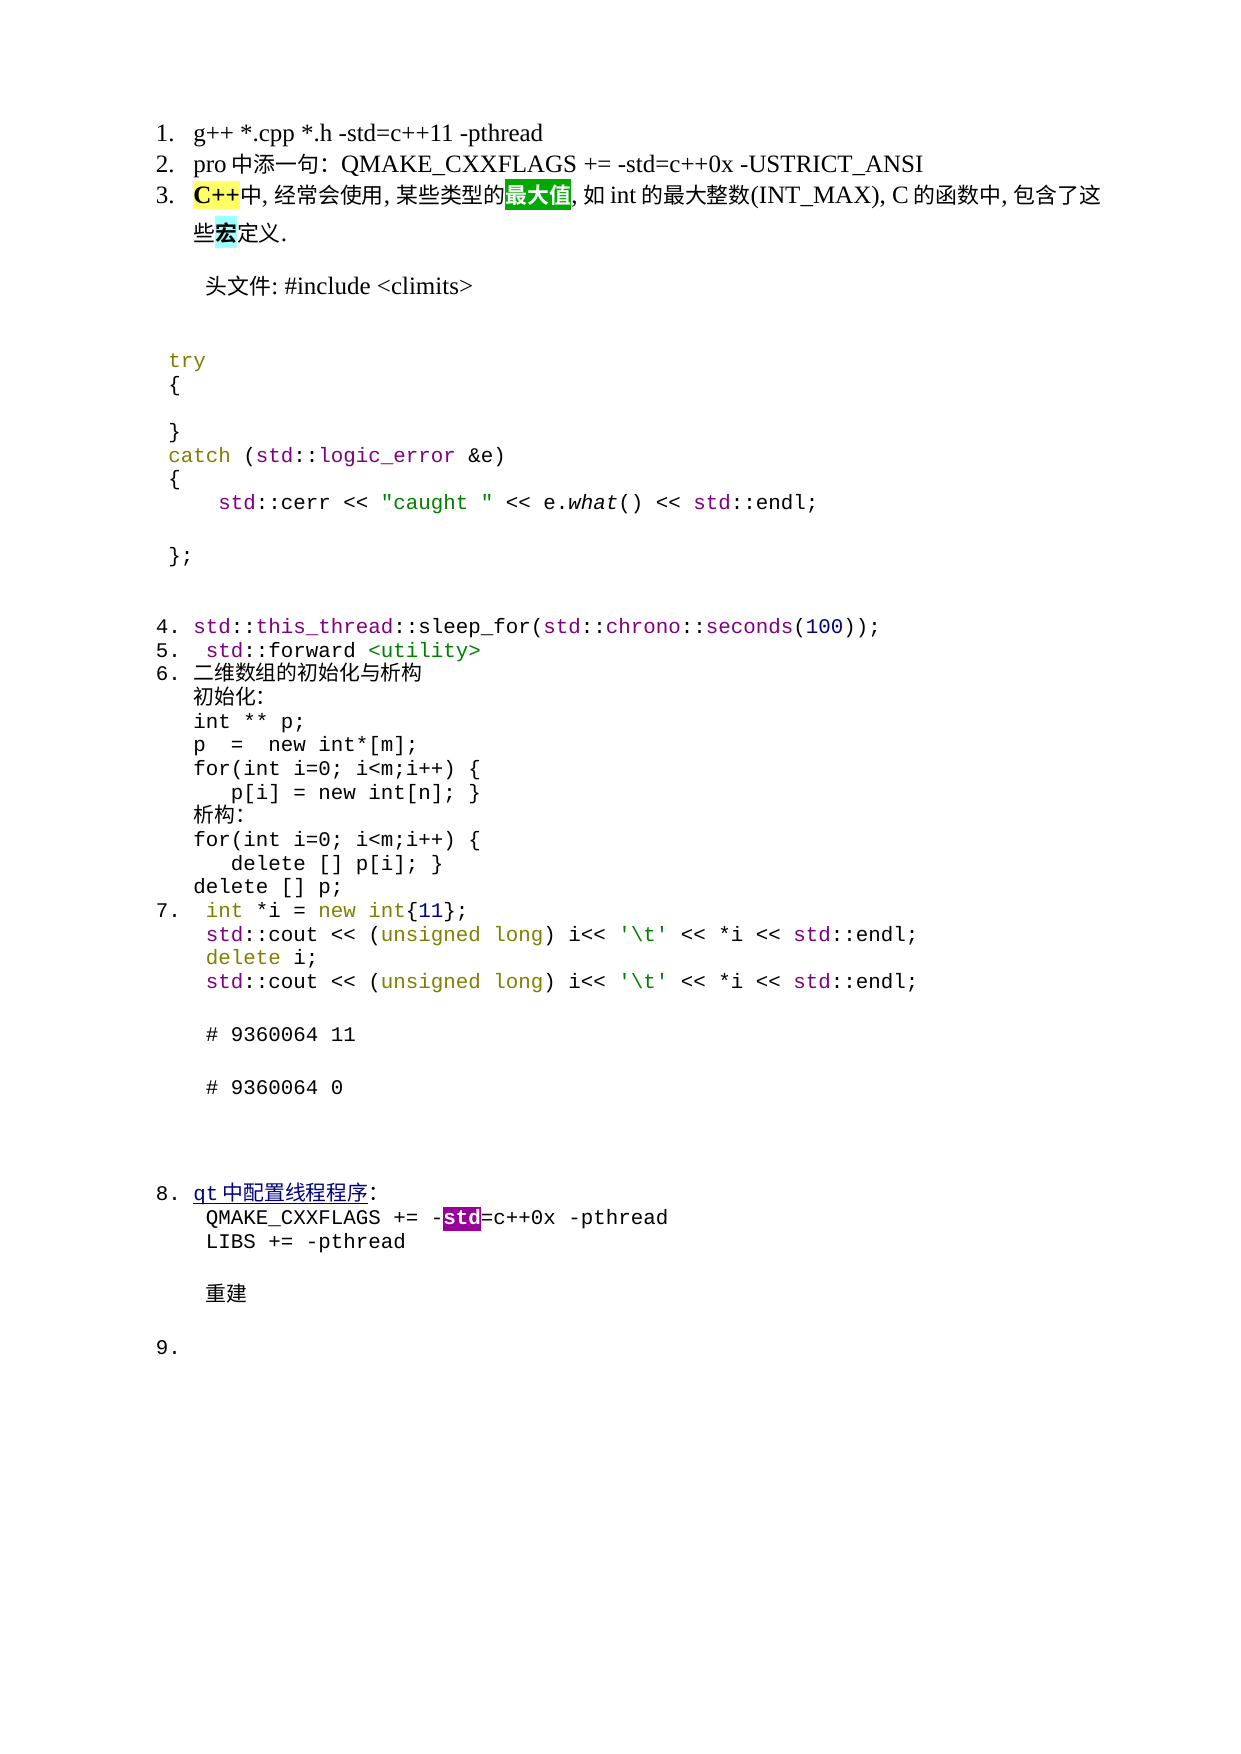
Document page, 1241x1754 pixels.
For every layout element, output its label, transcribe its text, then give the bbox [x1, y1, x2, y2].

text # 9360064 0 [118, 1077, 1122, 1101]
text } [118, 421, 1122, 445]
list delete [] p[i]; } [156, 853, 1122, 876]
list std::this_thread::sleep_for(std::chrono::seconds(100)); [156, 616, 1122, 640]
list for(int i=0; i<m;i++) { [156, 829, 1122, 853]
text std::cerr << "caught " << e.what() << std::endl; [118, 492, 1122, 516]
list qt中配置线程程序： [156, 1183, 1122, 1207]
list 二维数组的初始化与析构 [156, 663, 1122, 687]
list int *i = new int{11}; [156, 900, 1122, 923]
text 重建 [118, 1284, 1122, 1307]
text delete i; [118, 947, 1122, 971]
text std::cout << (unsigned long) i<< '\t' << *i << std::endl; [118, 971, 1122, 994]
text { [118, 374, 1122, 397]
list pro中添一句：QMAKE_CXXFLAGS += -std=c++0x -USTRICT_ANSI [156, 147, 1122, 178]
text try [118, 350, 1122, 374]
list for(int i=0; i<m;i++) { [156, 758, 1122, 782]
list QMAKE_CXXFLAGS += -std=c++0x -pthread [156, 1207, 1122, 1231]
text LIBS += -pthread [118, 1231, 1122, 1254]
list 析构： [156, 805, 1122, 829]
list 初始化： [156, 687, 1122, 711]
list C++中, 经常会使用, 某些类型的最大值, 如int的最大整数(INT_MAX), C的函数中, 包含了这些宏定义. [156, 178, 1122, 248]
text catch (std::logic_error &e) [118, 445, 1122, 468]
list int ** p; [156, 711, 1122, 734]
text { [118, 468, 1122, 492]
text 头文件: #include <climits> [118, 269, 1122, 301]
list delete [] p; [156, 876, 1122, 900]
list g++ *.cpp *.h -std=c++11 -pthread [156, 118, 1122, 147]
list std::forward <utility> [156, 640, 1122, 663]
text }; [118, 545, 1122, 569]
list p[i] = new int[n]; } [156, 782, 1122, 805]
text # 9360064 11 [118, 1024, 1122, 1048]
list p = new int*[m]; [156, 734, 1122, 758]
text std::cout << (unsigned long) i<< '\t' << *i << std::endl; [118, 923, 1122, 947]
